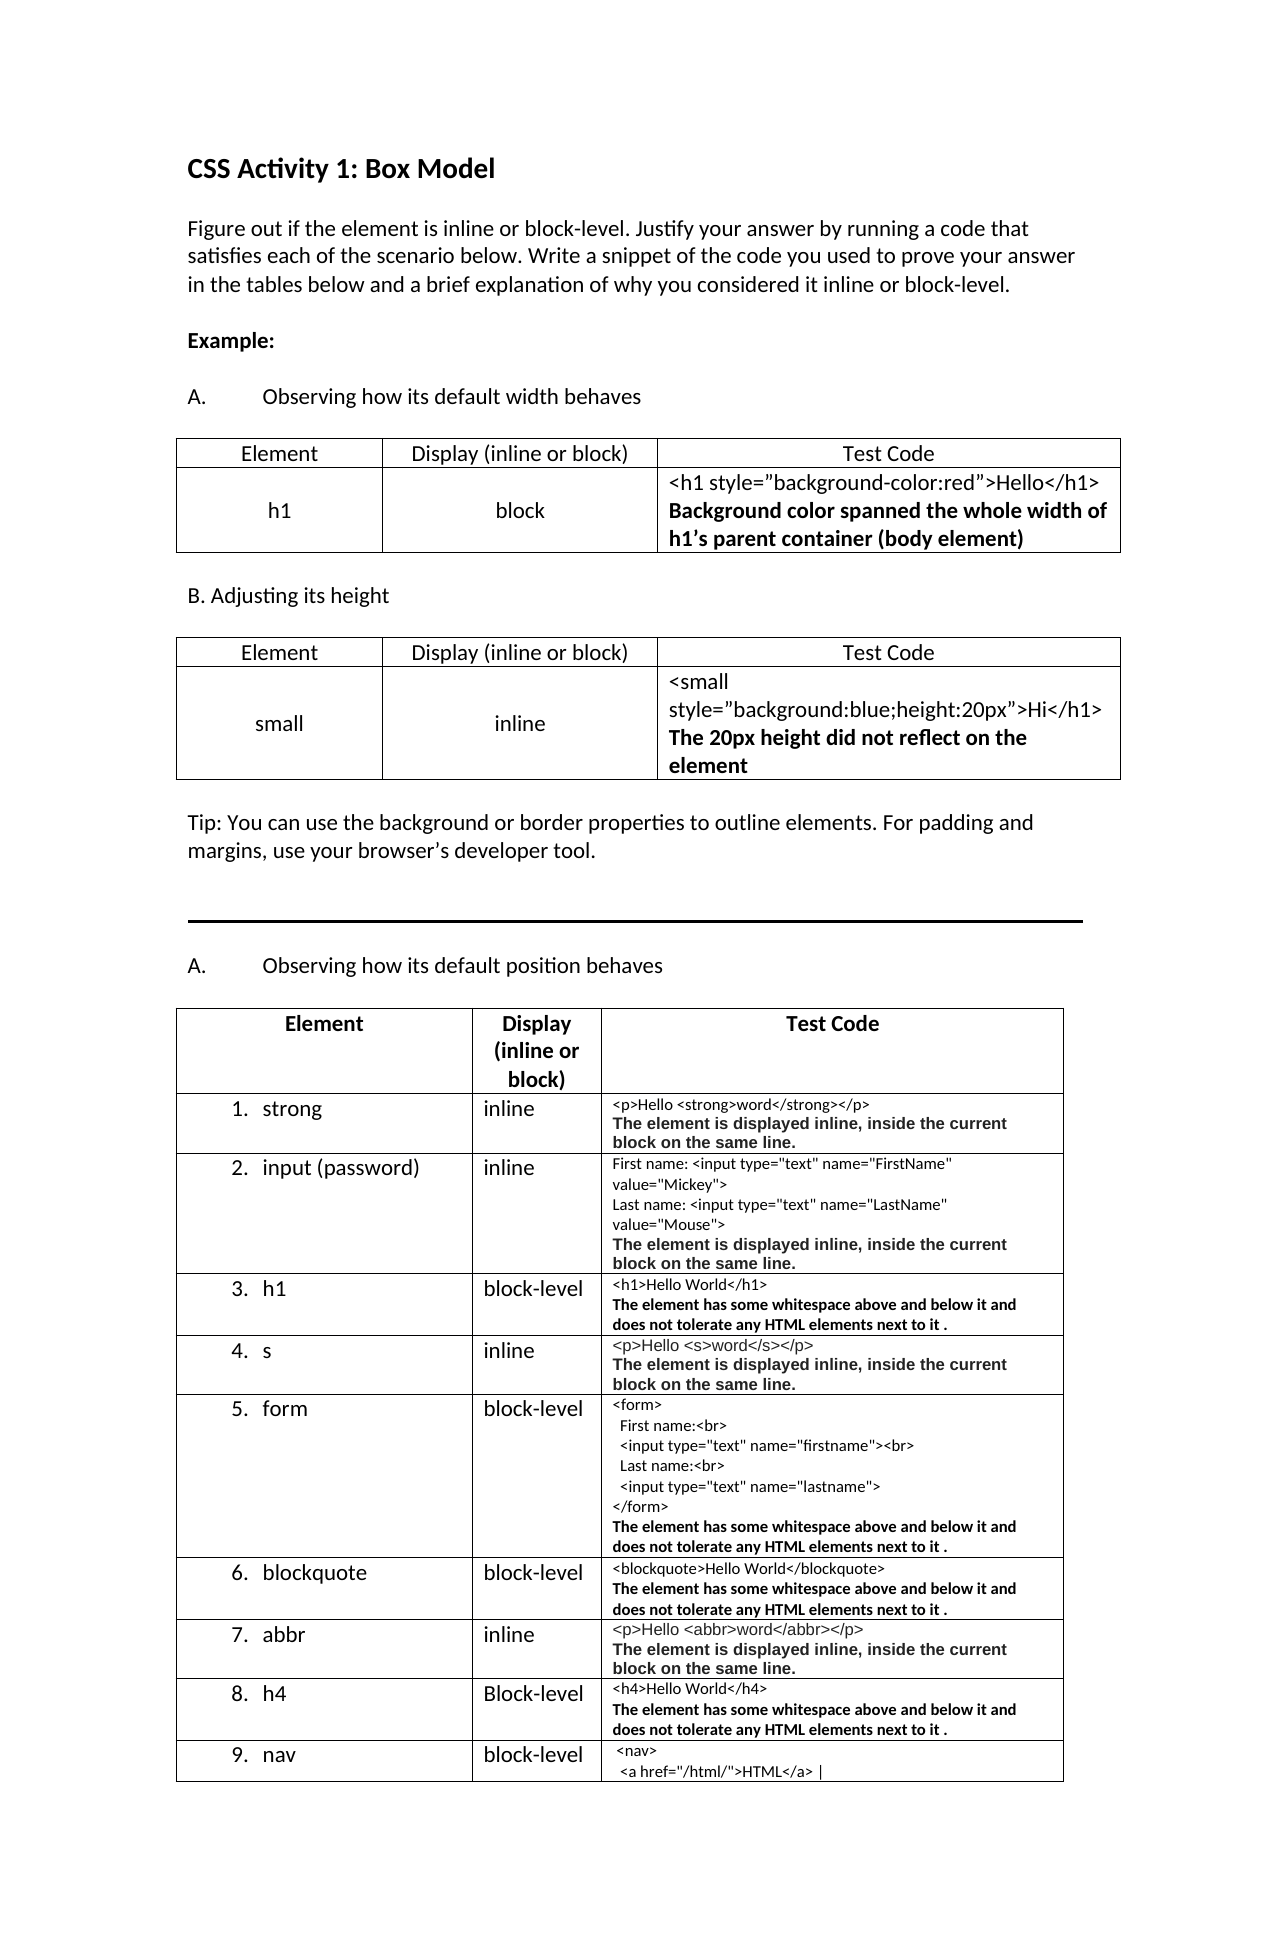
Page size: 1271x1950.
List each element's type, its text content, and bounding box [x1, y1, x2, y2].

text Tip: You can use the background or border properties to outline elements. For padding and margins, use your browser’s developer tool. [187, 808, 1083, 864]
table_cell h1 [177, 468, 382, 552]
table_cell block-level [473, 1395, 601, 1557]
table_cell block-level [473, 1558, 601, 1619]
table_cell blockquote [177, 1558, 472, 1619]
table_header Test Code [658, 439, 669, 467]
table_header Test Code [1109, 439, 1120, 467]
table_header Element [371, 638, 382, 666]
table_cell inline [473, 1620, 601, 1678]
table_cell form [177, 1395, 472, 1557]
list Observing how its default width behaves [187, 382, 1083, 410]
table_cell h1 [177, 1274, 472, 1335]
table_header Test Code [1109, 638, 1120, 666]
text Figure out if the element is inline or block-level. Justify your answer by running a code that satisfies each of the scenario below. Write a snippet of the code you used to prove your answer in the tables below and a brief explanation of why you considered it inline or block-level. [187, 214, 1083, 298]
table_cell strong [177, 1094, 472, 1152]
table_header Display (inline or block) [590, 1009, 601, 1093]
table_header Element [371, 439, 382, 467]
table_cell block-level [473, 1274, 601, 1335]
table_cell small [177, 667, 382, 779]
text B. Adjusting its height [187, 581, 1083, 609]
table_header Element [177, 439, 188, 467]
table_cell block-level [473, 1741, 601, 1781]
table_cell input (password) [177, 1154, 472, 1273]
table_cell inline [473, 1336, 601, 1393]
table_cell inline [473, 1094, 601, 1152]
table_header Element [177, 1009, 472, 1093]
table_cell abbr [177, 1620, 472, 1678]
table_header Test Code [602, 1009, 1063, 1093]
table_cell inline [383, 667, 657, 779]
text Example: [187, 326, 1083, 354]
table_cell Block-level [473, 1679, 601, 1739]
table_header Test Code [658, 638, 669, 666]
text CSS Activity 1: Box Model [187, 150, 1083, 186]
table_cell h4 [177, 1679, 472, 1739]
table_cell s [177, 1336, 472, 1393]
table_cell block [383, 468, 657, 552]
table_cell <blockquote>Hello World</blockquote> The element has some whitespace above and below it and does not tolerate any HTML elements next to it . [602, 1558, 1063, 1619]
table_header Element [177, 638, 188, 666]
table_cell inline [473, 1154, 601, 1273]
table_cell nav [177, 1741, 472, 1781]
table_header Display (inline or block) [473, 1009, 483, 1093]
list Observing how its default position behaves [187, 952, 1083, 979]
